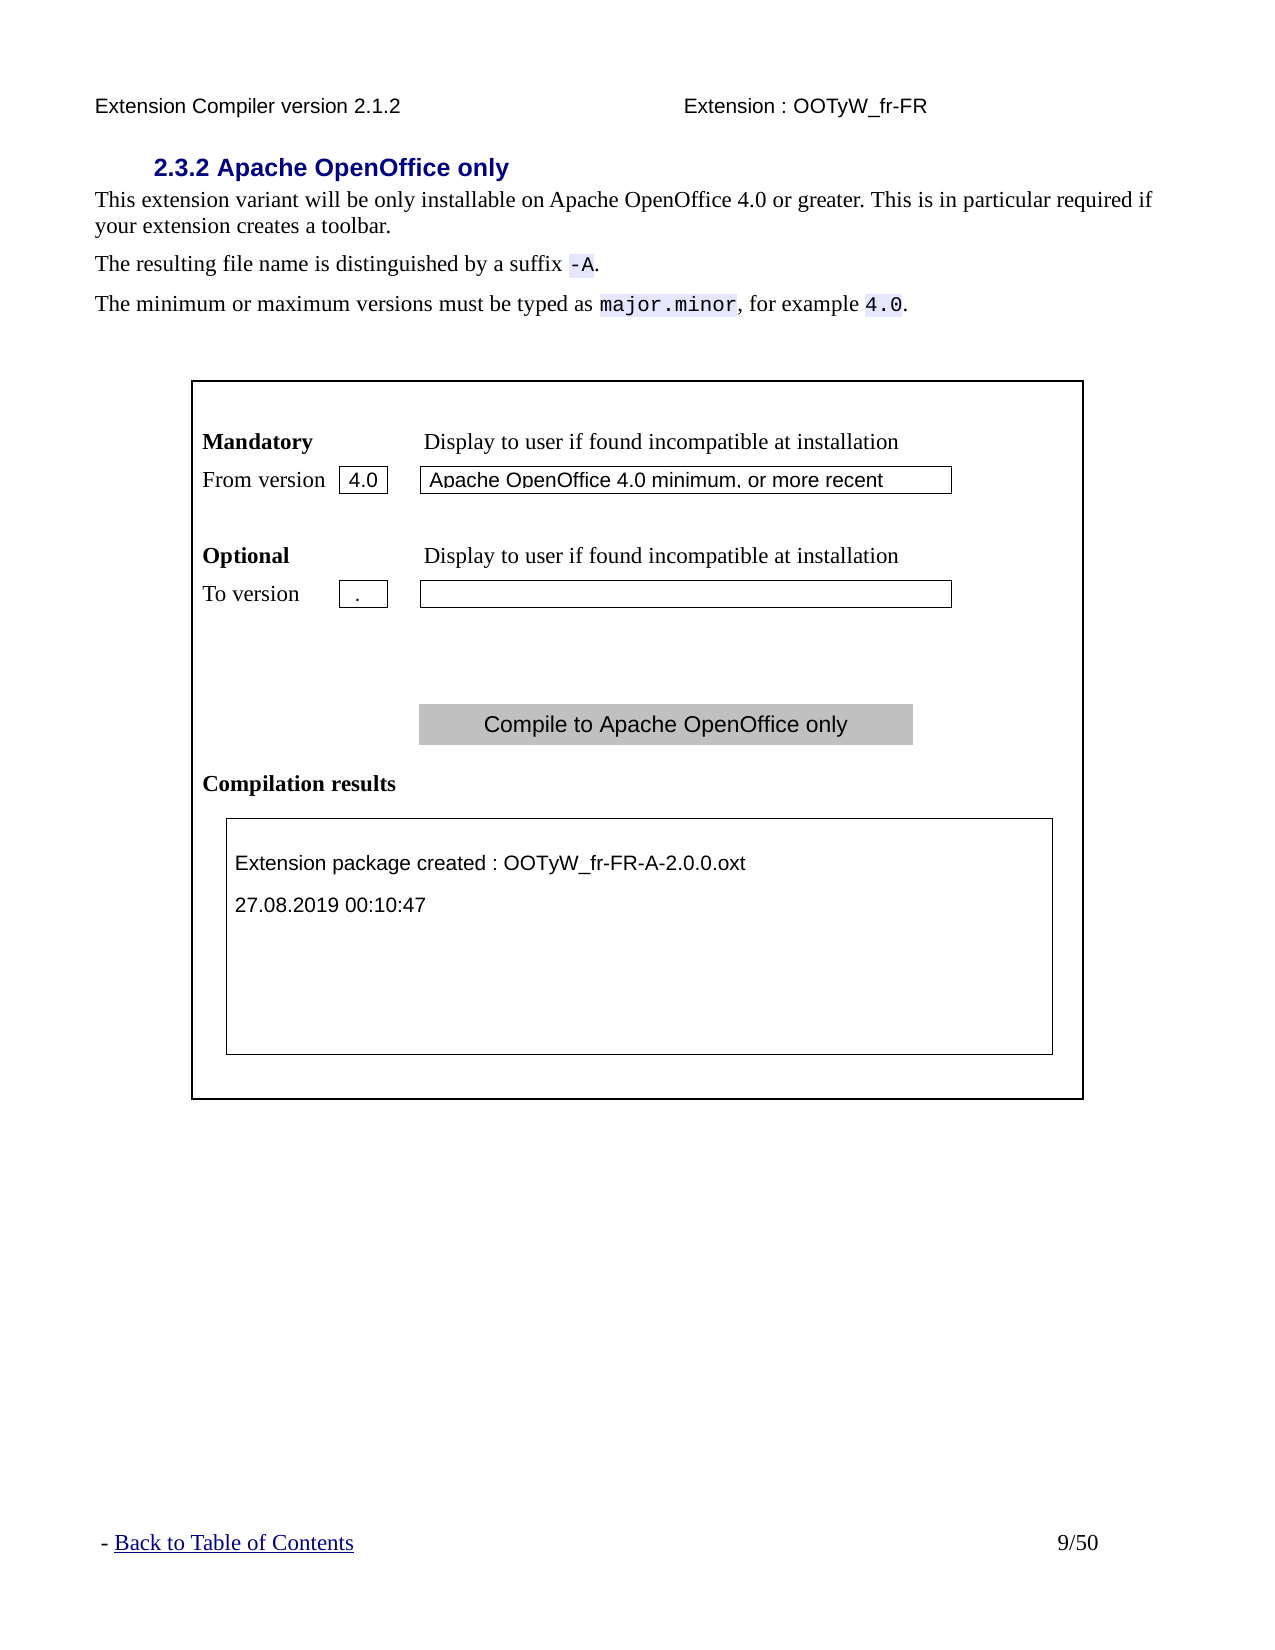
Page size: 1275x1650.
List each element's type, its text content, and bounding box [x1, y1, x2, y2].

text Optional Display to user if found incompatible at installation [202, 543, 1073, 568]
text Mandatory Display to user if found incompatible at installation [202, 429, 1073, 454]
text Compilation results [202, 771, 1073, 796]
text [388, 467, 420, 492]
text This extension variant will be only installable on Apache OpenOffice 4.0 or greater. This is in particular required if your extension creates a toolbar. [94, 187, 1181, 238]
text The resulting file name is distinguished by a suffix -A. [94, 251, 1181, 278]
text [388, 581, 420, 606]
text To version [202, 581, 339, 606]
subtitle Apache OpenOffice only [153, 153, 1181, 181]
text [952, 581, 1073, 606]
text From version [202, 467, 339, 492]
text The minimum or maximum versions must be typed as major.minor, for example 4.0. [94, 290, 1181, 317]
text [952, 467, 1073, 492]
